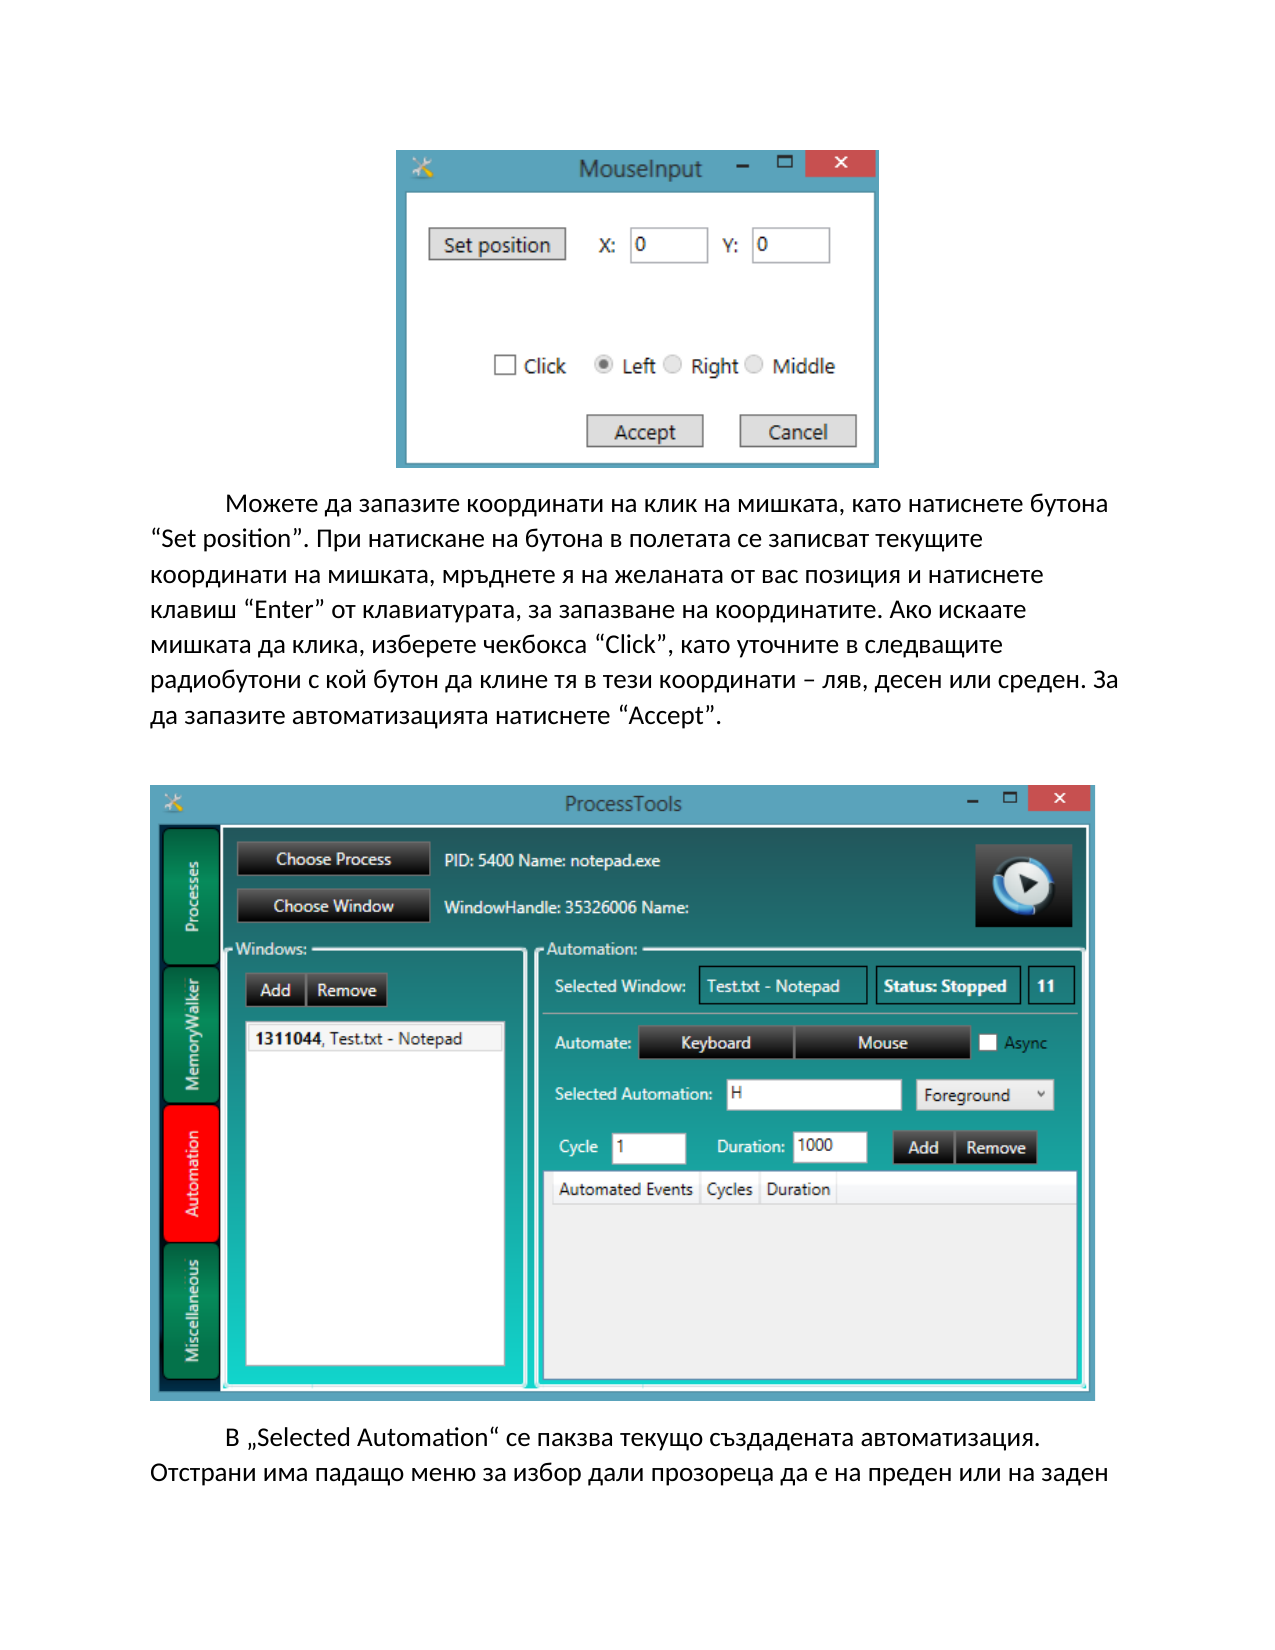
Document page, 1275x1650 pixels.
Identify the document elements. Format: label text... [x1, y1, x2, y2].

text Можете да запазите координати на клик на мишката, като натиснете бутона “Set position”. При натискане на бутона в полетата се записват текущите координати на мишката, мръднете я на желаната от вас позиция и натиснете клавиш “Enter” от клавиатурата, за запазване на координатите. Ако искаате мишката да клика, изберете чекбокса “Click”, като уточните в следващите радиобутони с кой бутон да клине тя в тези координати – ляв, десен или среден. За да запазите автоматизацията натиснете “Accept”. [150, 486, 1125, 731]
text В „Selected Automation“ се пакзва текущо създадената автоматизация. Отстрани има падащо меню за избор дали прозореца да е на преден или на заден [150, 1420, 1125, 1488]
